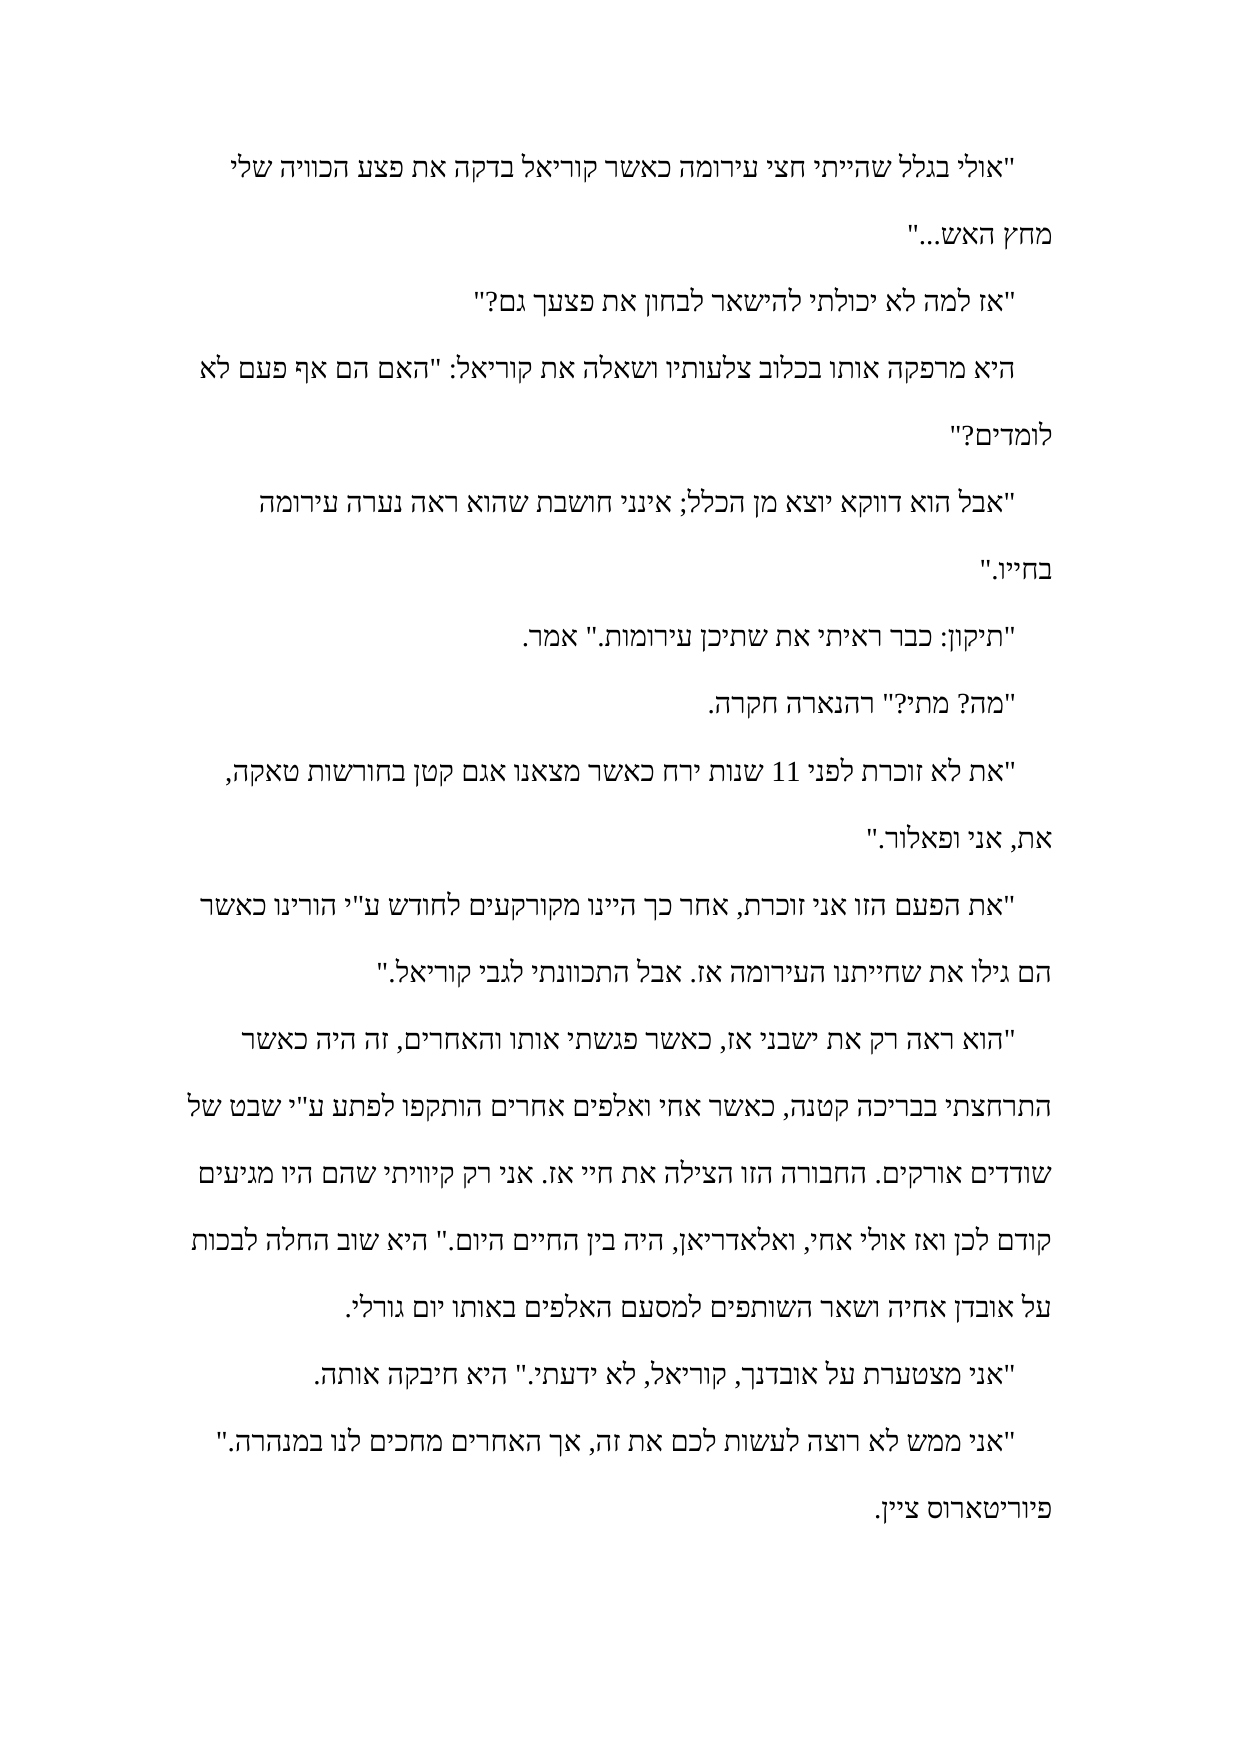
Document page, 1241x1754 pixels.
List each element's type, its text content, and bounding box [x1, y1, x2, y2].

text היא מרפקה אותו בכלוב צלעותיו ושאלה את קוריאל: "האם הם אף פעם לא לומדים?" [187, 351, 1053, 452]
text "אני מצטערת על אובדנך, קוריאל, לא ידעתי." היא חיבקה אותה. [187, 1357, 1053, 1391]
text "אולי בגלל שהייתי חצי עירומה כאשר קוריאל בדקה את פצע הכוויה שלי מחץ האש..." [187, 150, 1053, 251]
text "את לא זוכרת לפני 11 שנות ירח כאשר מצאנו אגם קטן בחורשות טאקה, את, אני ופאלור." [187, 754, 1053, 854]
text "אבל הוא דווקא יוצא מן הכלל; אינני חושבת שהוא ראה נערה עירומה בחייו." [187, 485, 1053, 586]
text "מה? מתי?" רהנארה חקרה. [187, 687, 1053, 720]
text "את הפעם הזו אני זוכרת, אחר כך היינו מקורקעים לחודש ע"י הורינו כאשר הם גילו את שחייתנו העירומה אז. אבל התכוונתי לגבי קוריאל." [187, 888, 1053, 988]
text "הוא ראה רק את ישבני אז, כאשר פגשתי אותו והאחרים, זה היה כאשר התרחצתי בבריכה קטנה, כאשר אחי ואלפים אחרים הותקפו לפתע ע"י שבט של שודדים אורקים. החבורה הזו הצילה את חיי אז. אני רק קיוויתי שהם היו מגיעים קודם לכן ואז אולי אחי, ואלאדריאן, היה בין החיים היום." היא שוב החלה לבכות על אובדן אחיה ושאר השותפים למסעם האלפים באותו יום גורלי. [187, 1022, 1053, 1324]
text "תיקון: כבר ראיתי את שתיכן עירומות." אמר. [187, 619, 1053, 653]
text "אני ממש לא רוצה לעשות לכם את זה, אך האחרים מחכים לנו במנהרה." פיוריטארוס ציין. [187, 1424, 1053, 1525]
text "אז למה לא יכולתי להישאר לבחון את פצעך גם?" [187, 284, 1053, 318]
